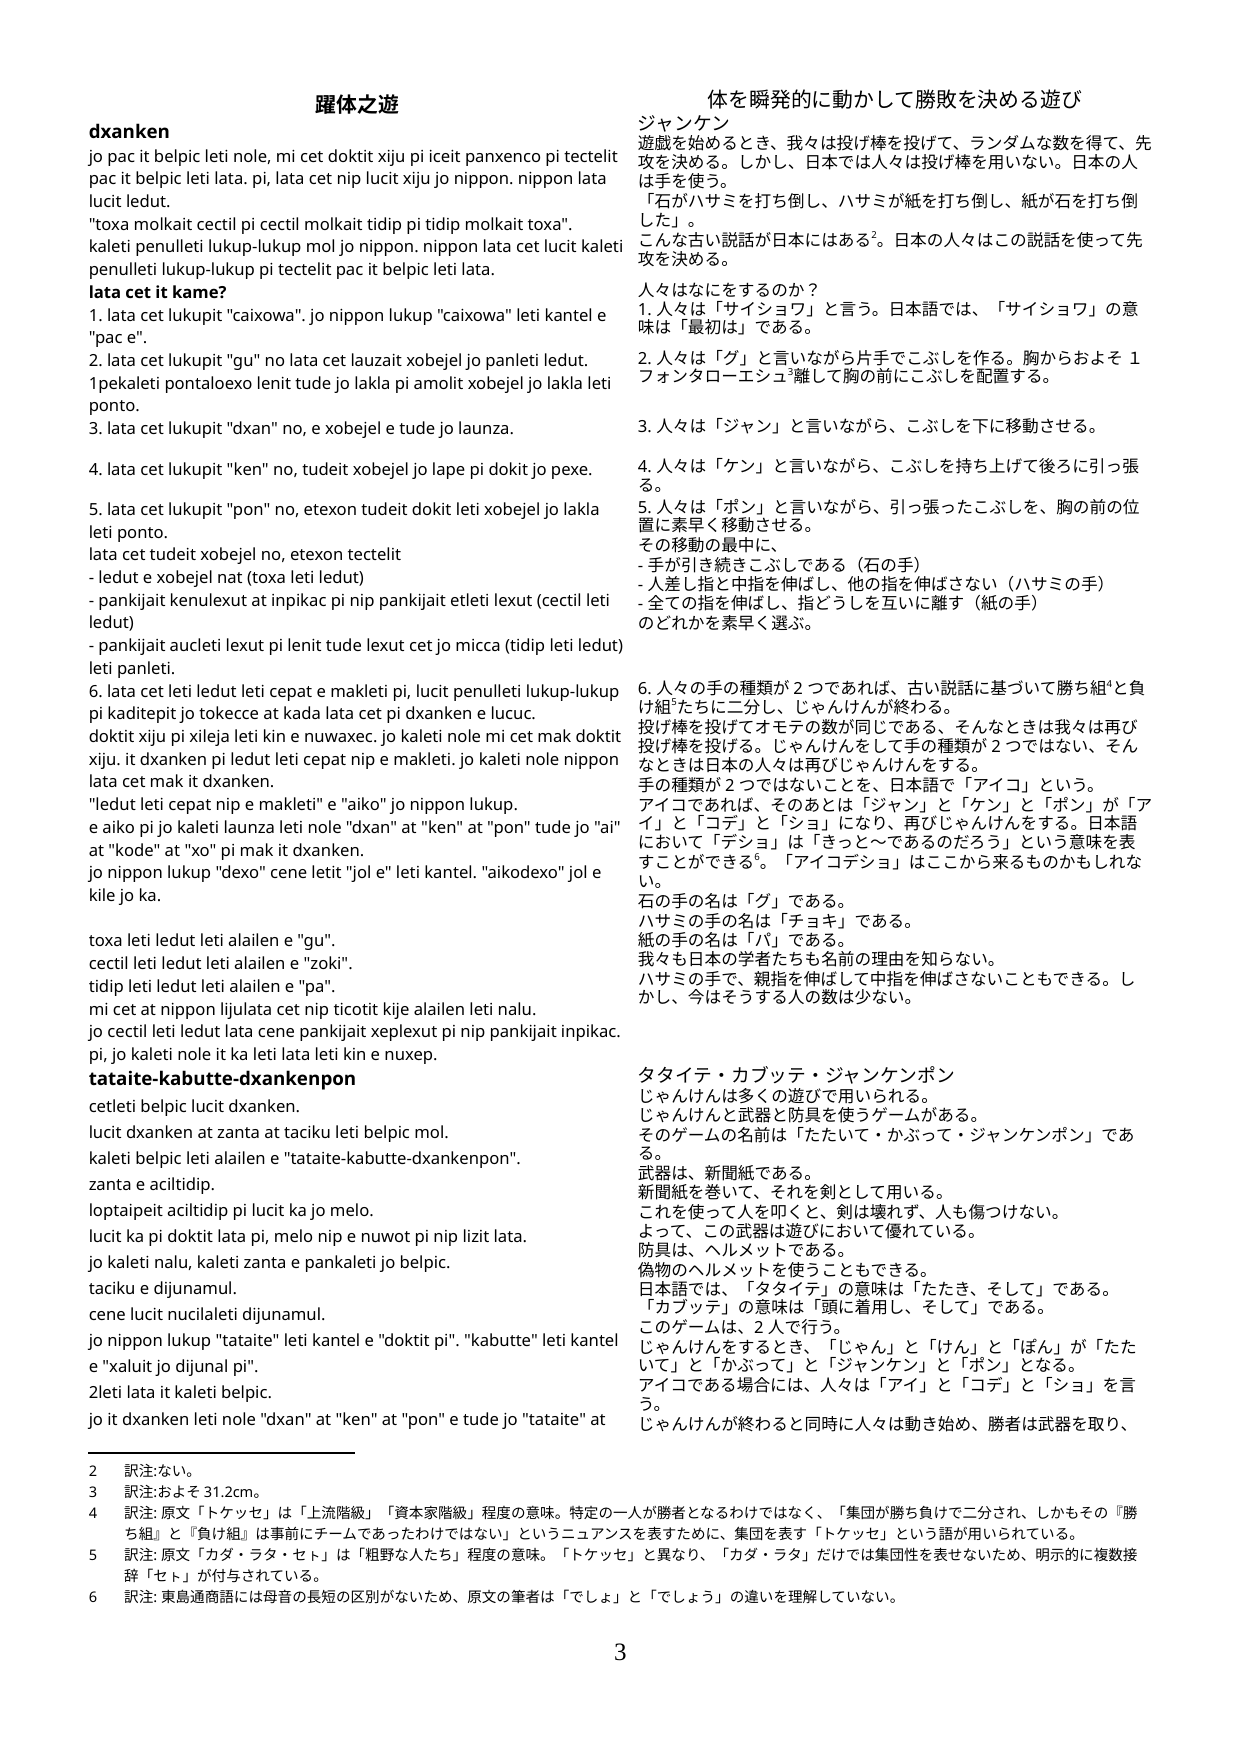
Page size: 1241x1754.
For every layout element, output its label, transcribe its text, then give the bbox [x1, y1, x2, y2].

table_cell [626, 281, 638, 349]
table_cell 4. lata cet lukupit "ken" no, tudeit xobejel jo lape pi dokit jo pexe. [89, 457, 626, 498]
table_cell 人々はなにをするのか？ 1. 人々は「サイショワ」と言う。日本語では、「サイショワ」の意味は「最初は」である。 [638, 281, 1152, 349]
table_cell [626, 1065, 638, 1434]
table_cell [626, 457, 638, 498]
table_cell タタイテ・カブッテ・ジャンケンポン じゃんけんは多くの遊びで用いられる。 じゃんけんと武器と防具を使うゲームがある。 そのゲームの名前は「たたいて・かぶって・ジャンケンポン」である。 武器は、新聞紙である。 新聞紙を巻いて、それを剣として用いる。 これを使って人を叩くと、剣は壊れず、人も傷つけない。 よって、この武器は遊びにおいて優れている。 防具は、ヘルメットである。 偽物のヘルメットを使うこともできる。 日本語では、「タタイテ」の意味は「たたき、そして」である。「カブッテ」の意味は「頭に着用し、そして」である。 このゲームは、2 人で行う。 じゃんけんをするとき、「じゃん」と「けん」と「ぽん」が「たたいて」と「かぶって」と「ジャンケン」と「ポン」となる。 アイコである場合には、人々は「アイ」と「コデ」と「ショ」を言う。 じゃんけんが終わると同時に人々は動き始め、勝者は武器を取り、 [638, 1065, 1152, 1434]
table_header [626, 89, 638, 281]
table_header 躍体之遊 dxanken jo pac it belpic leti nole, mi cet doktit xiju pi iceit panxenco pi tectelit pac it belpic leti lata. pi, lata cet nip lucit xiju jo nippon. nippon lata lucit ledut. "toxa molkait cectil pi cectil molkait tidip pi tidip molkait toxa". kaleti penulleti lukup-lukup mol jo nippon. nippon lata cet lucit kaleti penulleti lukup-lukup pi tectelit pac it belpic leti lata. [89, 89, 626, 281]
table_cell tataite-kabutte-dxankenpon cetleti belpic lucit dxanken. lucit dxanken at zanta at taciku leti belpic mol. kaleti belpic leti alailen e "tataite-kabutte-dxankenpon". zanta e aciltidip. loptaipeit aciltidip pi lucit ka jo melo. lucit ka pi doktit lata pi, melo nip e nuwot pi nip lizit lata. jo kaleti nalu, kaleti zanta e pankaleti jo belpic. taciku e dijunamul. cene lucit nucilaleti dijunamul. jo nippon lukup "tataite" leti kantel e "doktit pi". "kabutte" leti kantel e "xaluit jo dijunal pi". 2leti lata it kaleti belpic. jo it dxanken leti nole "dxan" at "ken" at "pon" e tude jo "tataite" at [89, 1065, 626, 1434]
table_cell 2. 人々は「グ」と言いながら片手でこぶしを作る。胸からおよそ １フォンタローエシュ離して胸の前にこぶしを配置する。 [638, 349, 1152, 417]
table_cell 2. lata cet lukupit "gu" no lata cet lauzait xobejel jo panleti ledut. 1pekaleti pontaloexo lenit tude jo lakla pi amolit xobejel jo lakla leti ponto. [89, 349, 626, 417]
table_cell lata cet it kame? 1. lata cet lukupit "caixowa". jo nippon lukup "caixowa" leti kantel e "pac e". [89, 281, 626, 349]
table_cell 5. 人々は「ポン」と言いながら、引っ張ったこぶしを、胸の前の位置に素早く移動させる。 その移動の最中に、 - 手が引き続きこぶしである（石の手） - 人差し指と中指を伸ばし、他の指を伸ばさない（ハサミの手） - 全ての指を伸ばし、指どうしを互いに離す（紙の手） のどれかを素早く選ぶ。 [638, 498, 1152, 679]
table_cell 4. 人々は「ケン」と言いながら、こぶしを持ち上げて後ろに引っ張る。 [638, 457, 1152, 498]
table_header 体を瞬発的に動かして勝敗を決める遊び ジャンケン 遊戯を始めるとき、我々は投げ棒を投げて、ランダムな数を得て、先攻を決める。しかし、日本では人々は投げ棒を用いない。日本の人は手を使う。 「石がハサミを打ち倒し、ハサミが紙を打ち倒し、紙が石を打ち倒した」。 こんな古い説話が日本にはある。日本の人々はこの説話を使って先攻を決める。 [638, 89, 1152, 281]
table_cell [626, 417, 638, 457]
table_cell 6. 人々の手の種類が 2 つであれば、古い説話に基づいて勝ち組と負け組たちに二分し、じゃんけんが終わる。 投げ棒を投げてオモテの数が同じである、そんなときは我々は再び投げ棒を投げる。じゃんけんをして手の種類が 2 つではない、そんなときは日本の人々は再びじゃんけんをする。 手の種類が 2 つではないことを、日本語で「アイコ」という。 アイコであれば、そのあとは「ジャン」と「ケン」と「ポン」が「アイ」と「コデ」と「ショ」になり、再びじゃんけんをする。日本語において「デショ」は「きっと～であるのだろう」という意味を表すことができる。「アイコデショ」はここから来るものかもしれない。 石の手の名は「グ」である。 ハサミの手の名は「チョキ」である。 紙の手の名は「パ」である。 我々も日本の学者たちも名前の理由を知らない。 ハサミの手で、親指を伸ばして中指を伸ばさないこともできる。しかし、今はそうする人の数は少ない。 [638, 679, 1152, 1065]
table_cell 6. lata cet leti ledut leti cepat e makleti pi, lucit penulleti lukup-lukup pi kaditepit jo tokecce at kada lata cet pi dxanken e lucuc. doktit xiju pi xileja leti kin e nuwaxec. jo kaleti nole mi cet mak doktit xiju. it dxanken pi ledut leti cepat nip e makleti. jo kaleti nole nippon lata cet mak it dxanken. "ledut leti cepat nip e makleti" e "aiko" jo nippon lukup. e aiko pi jo kaleti launza leti nole "dxan" at "ken" at "pon" tude jo "ai" at "kode" at "xo" pi mak it dxanken. jo nippon lukup "dexo" cene letit "jol e" leti kantel. "aikodexo" jol e kile jo ka. toxa leti ledut leti alailen e "gu". cectil leti ledut leti alailen e "zoki". tidip leti ledut leti alailen e "pa". mi cet at nippon lijulata cet nip ticotit kije alailen leti nalu. jo cectil leti ledut lata cene pankijait xeplexut pi nip pankijait inpikac. pi, jo kaleti nole it ka leti lata leti kin e nuxep. [89, 679, 626, 1065]
table_cell 3. lata cet lukupit "dxan" no, e xobejel e tude jo launza. [89, 417, 626, 457]
table_cell [626, 679, 638, 1065]
table_cell [626, 349, 638, 417]
table_cell [626, 498, 638, 679]
table_cell 5. lata cet lukupit "pon" no, etexon tudeit dokit leti xobejel jo lakla leti ponto. lata cet tudeit xobejel no, etexon tectelit - ledut e xobejel nat (toxa leti ledut) - pankijait kenulexut at inpikac pi nip pankijait etleti lexut (cectil leti ledut) - pankijait aucleti lexut pi lenit tude lexut cet jo micca (tidip leti ledut) leti panleti. [89, 498, 626, 679]
table_cell 3. 人々は「ジャン」と言いながら、こぶしを下に移動させる。 [638, 417, 1152, 457]
